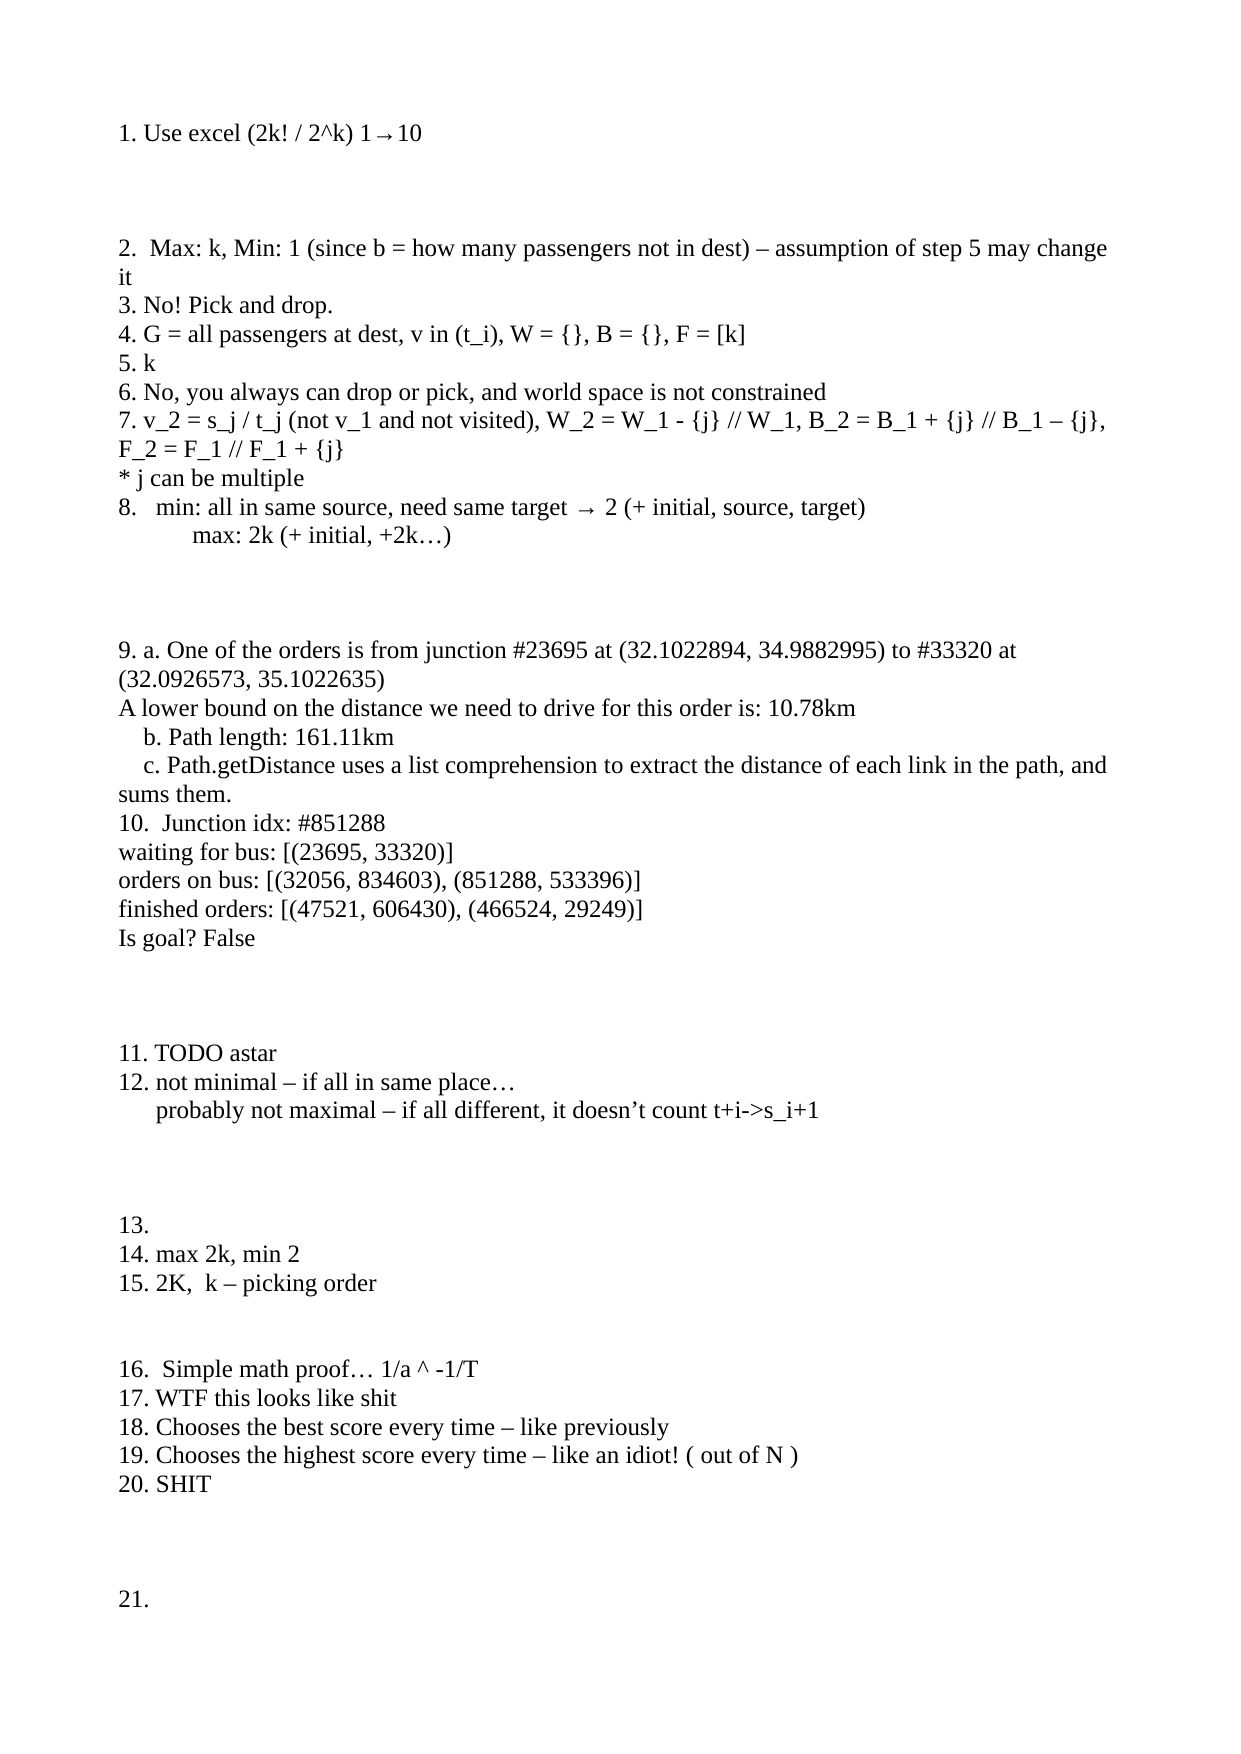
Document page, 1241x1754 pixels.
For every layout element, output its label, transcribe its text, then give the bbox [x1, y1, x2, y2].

text orders on bus: [(32056, 834603), (851288, 533396)] [118, 866, 1122, 894]
text c. Path.getDistance uses a list comprehension to extract the distance of each link in the path, and sums them. [118, 751, 1122, 808]
text 21. [118, 1584, 1122, 1613]
text 7. v_2 = s_j / t_j (not v_1 and not visited), W_2 = W_1 - {j} // W_1, B_2 = B_1 + {j} // B_1 – {j}, F_2 = F_1 // F_1 + {j} [118, 406, 1122, 463]
text 19. Chooses the highest score every time – like an idiot! ( out of N ) [118, 1441, 1122, 1469]
text 6. No, you always can drop or pick, and world space is not constrained [118, 377, 1122, 406]
text 17. WTF this looks like shit [118, 1383, 1122, 1412]
text 1. Use excel (2k! / 2^k) 1→10 [118, 118, 1122, 147]
text A lower bound on the distance we need to drive for this order is: 10.78km [118, 693, 1122, 722]
text 4. G = all passengers at dest, v in (t_i), W = {}, B = {}, F = [k] [118, 319, 1122, 348]
text 14. max 2k, min 2 [118, 1239, 1122, 1268]
text 18. Chooses the best score every time – like previously [118, 1412, 1122, 1441]
text finished orders: [(47521, 606430), (466524, 29249)] [118, 894, 1122, 923]
text 3. No! Pick and drop. [118, 291, 1122, 319]
text 11. TODO astar [118, 1038, 1122, 1067]
text probably not maximal – if all different, it doesn’t count t+i->s_i+1 [118, 1096, 1122, 1124]
text 15. 2K, k – picking order [118, 1268, 1122, 1297]
text 20. SHIT [118, 1469, 1122, 1498]
text 16. Simple math proof… 1/a ^ -1/T [118, 1354, 1122, 1383]
text 9. a. One of the orders is from junction #23695 at (32.1022894, 34.9882995) to #33320 at (32.0926573, 35.1022635) [118, 636, 1122, 693]
text 12. not minimal – if all in same place… [118, 1067, 1122, 1096]
text 5. k [118, 348, 1122, 377]
text max: 2k (+ initial, +2k…) [118, 521, 1122, 549]
text 10. Junction idx: #851288 [118, 808, 1122, 837]
text 13. [118, 1211, 1122, 1239]
text * j can be multiple [118, 463, 1122, 492]
text 2. Max: k, Min: 1 (since b = how many passengers not in dest) – assumption of step 5 may change it [118, 233, 1122, 291]
text 8. min: all in same source, need same target → 2 (+ initial, source, target) [118, 492, 1122, 521]
text waiting for bus: [(23695, 33320)] [118, 837, 1122, 866]
text Is goal? False [118, 923, 1122, 952]
text b. Path length: 161.11km [118, 722, 1122, 751]
